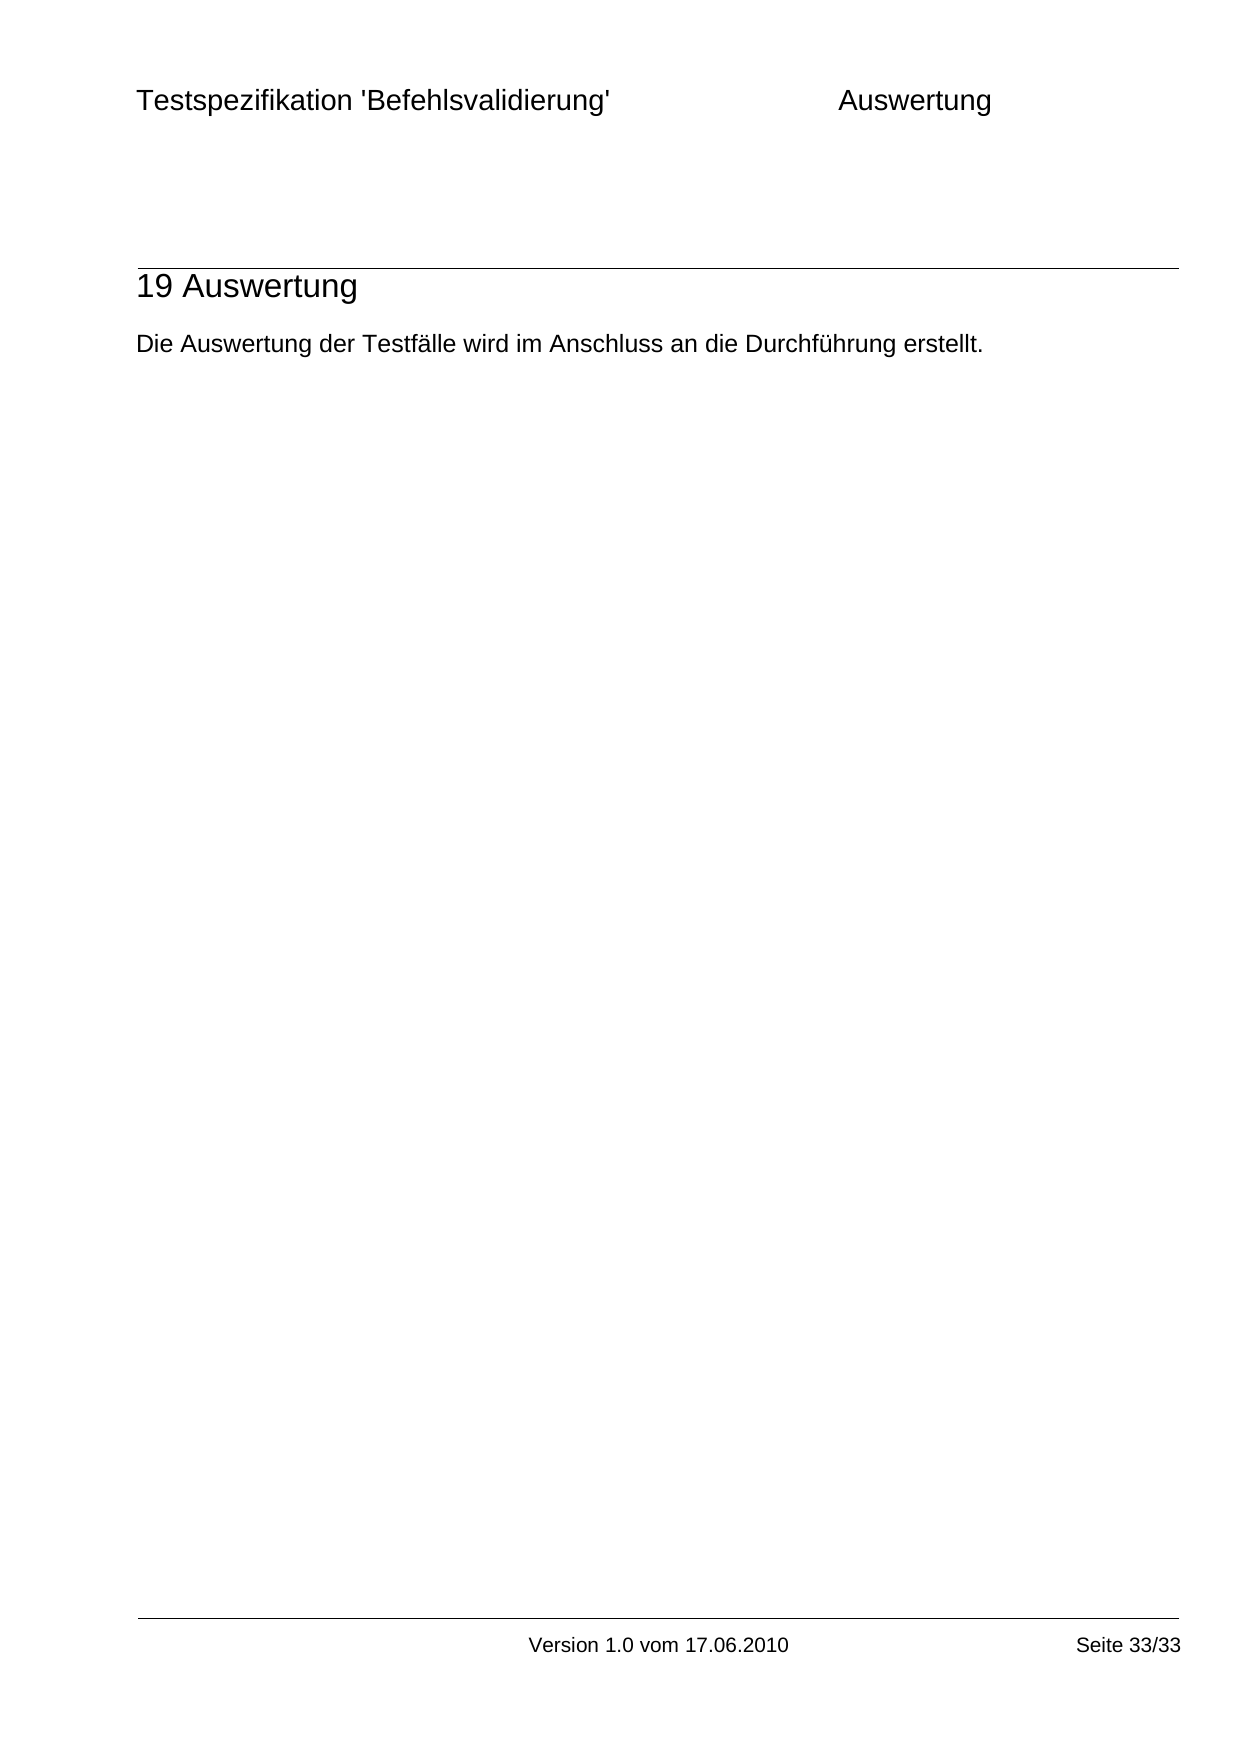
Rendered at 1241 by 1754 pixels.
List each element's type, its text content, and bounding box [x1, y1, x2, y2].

text Die Auswertung der Testfälle wird im Anschluss an die Durchführung erstellt. [136, 329, 1181, 358]
subtitle Auswertung [136, 289, 352, 304]
subtitle Auswertung [351, 289, 1181, 304]
